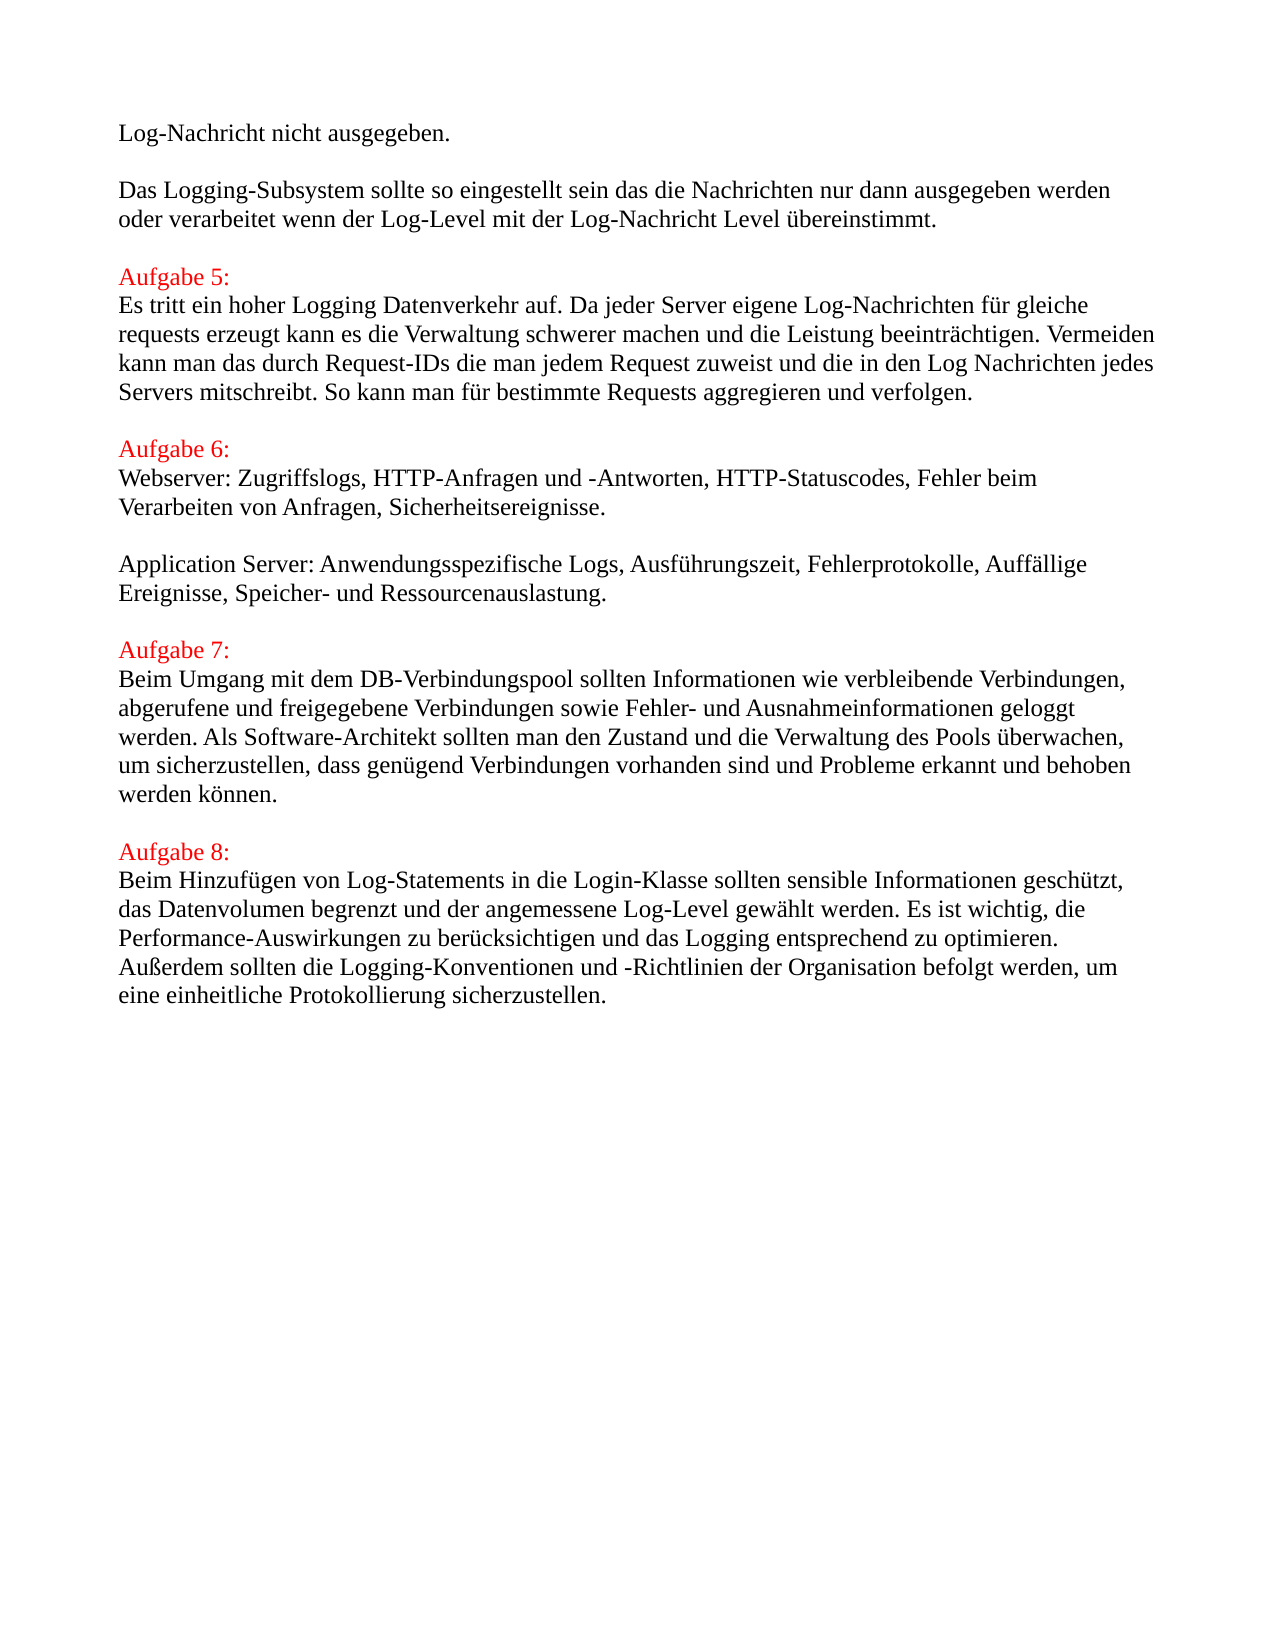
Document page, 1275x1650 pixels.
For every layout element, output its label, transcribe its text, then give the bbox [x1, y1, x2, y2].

text Aufgabe 7: [118, 636, 1157, 664]
text Aufgabe 5: [118, 262, 1157, 291]
text Das Logging-Subsystem sollte so eingestellt sein das die Nachrichten nur dann ausgegeben werden oder verarbeitet wenn der Log-Level mit der Log-Nachricht Level übereinstimmt. [118, 176, 1157, 233]
text Application Server: Anwendungsspezifische Logs, Ausführungszeit, Fehlerprotokolle, Auffällige Ereignisse, Speicher- und Ressourcenauslastung. [118, 549, 1157, 607]
text Log-Nachricht nicht ausgegeben. [118, 118, 1157, 147]
text Aufgabe 6: [118, 434, 1157, 463]
text Es tritt ein hoher Logging Datenverkehr auf. Da jeder Server eigene Log-Nachrichten für gleiche requests erzeugt kann es die Verwaltung schwerer machen und die Leistung beeinträchtigen. Vermeiden kann man das durch Request-IDs die man jedem Request zuweist und die in den Log Nachrichten jedes Servers mitschreibt. So kann man für bestimmte Requests aggregieren und verfolgen. [118, 291, 1157, 406]
text Beim Hinzufügen von Log-Statements in die Login-Klasse sollten sensible Informationen geschützt, das Datenvolumen begrenzt und der angemessene Log-Level gewählt werden. Es ist wichtig, die Performance-Auswirkungen zu berücksichtigen und das Logging entsprechend zu optimieren. Außerdem sollten die Logging-Konventionen und -Richtlinien der Organisation befolgt werden, um eine einheitliche Protokollierung sicherzustellen. [118, 866, 1157, 1009]
text Beim Umgang mit dem DB-Verbindungspool sollten Informationen wie verbleibende Verbindungen, abgerufene und freigegebene Verbindungen sowie Fehler- und Ausnahmeinformationen geloggt werden. Als Software-Architekt sollten man den Zustand und die Verwaltung des Pools überwachen, um sicherzustellen, dass genügend Verbindungen vorhanden sind und Probleme erkannt und behoben werden können. [118, 664, 1157, 808]
text Aufgabe 8: [118, 837, 1157, 866]
text Webserver: Zugriffslogs, HTTP-Anfragen und -Antworten, HTTP-Statuscodes, Fehler beim Verarbeiten von Anfragen, Sicherheitsereignisse. [118, 463, 1157, 521]
